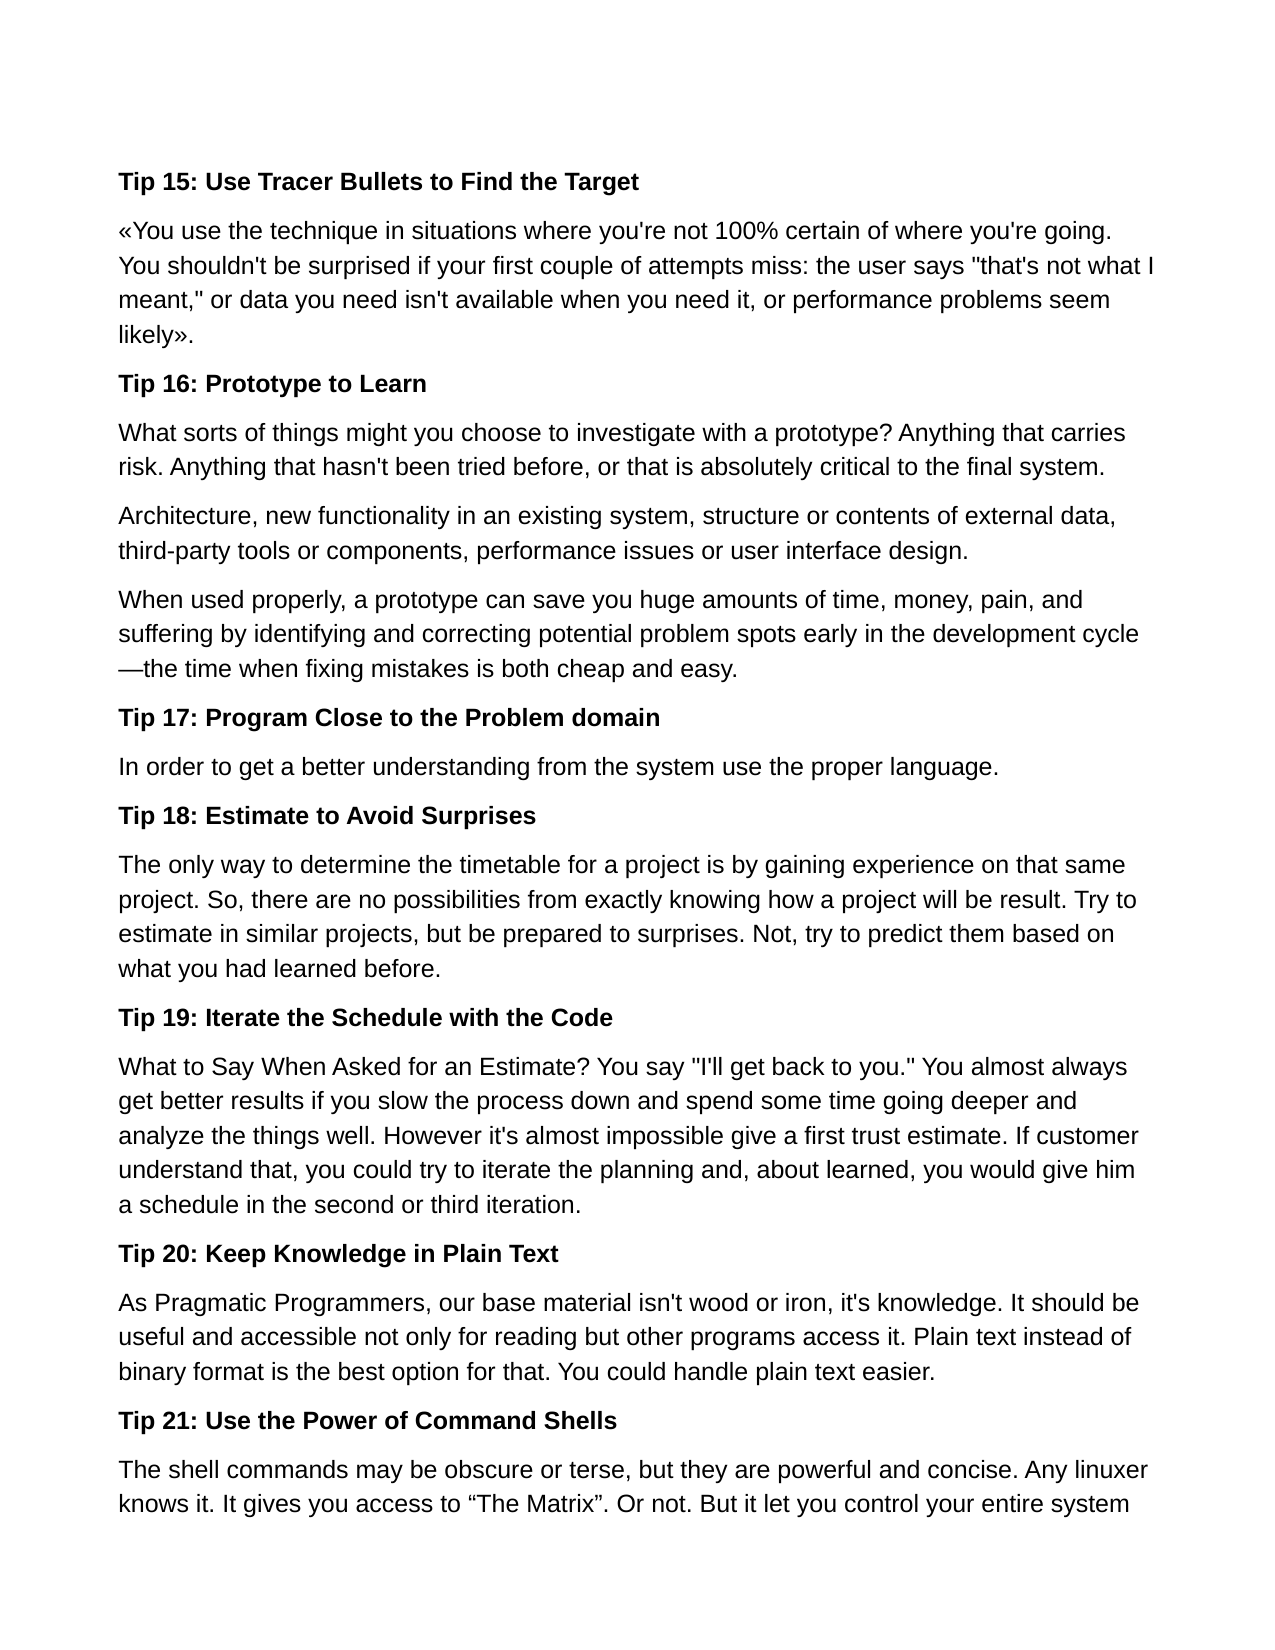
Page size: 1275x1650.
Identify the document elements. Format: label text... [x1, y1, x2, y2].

text When used properly, a prototype can save you huge amounts of time, money, pain, and suffering by identifying and correcting potential problem spots early in the development cycle—the time when fixing mistakes is both cheap and easy. [118, 585, 1157, 683]
text Tip 21: Use the Power of Command Shells [118, 1406, 1157, 1434]
text In order to get a better understanding from the system use the proper language. [118, 752, 1157, 781]
text Tip 19: Iterate the Schedule with the Code [118, 1003, 1157, 1031]
text The shell commands may be obscure or terse, but they are powerful and concise. Any linuxer knows it. It gives you access to “The Matrix”. Or not. But it let you control your entire system [118, 1455, 1157, 1518]
text As Pragmatic Programmers, our base material isn't wood or iron, it's knowledge. It should be useful and accessible not only for reading but other programs access it. Plain text instead of binary format is the best option for that. You could handle plain text easier. [118, 1288, 1157, 1385]
text What to Say When Asked for an Estimate? You say "I'll get back to you." You almost always get better results if you slow the process down and spend some time going deeper and analyze the things well. However it's almost impossible give a first trust estimate. If customer understand that, you could try to iterate the planning and, about learned, you would give him a schedule in the second or third iteration. [118, 1052, 1157, 1218]
text «You use the technique in situations where you're not 100% certain of where you're going. You shouldn't be surprised if your first couple of attempts miss: the user says "that's not what I meant," or data you need isn't available when you need it, or performance problems seem likely». [118, 216, 1157, 348]
text Tip 16: Prototype to Learn [118, 369, 1157, 397]
text Tip 20: Keep Knowledge in Plain Text [118, 1239, 1157, 1267]
text The only way to determine the timetable for a project is by gaining experience on that same project. So, there are no possibilities from exactly knowing how a project will be result. Try to estimate in similar projects, but be prepared to surprises. Not, try to predict them based on what you had learned before. [118, 850, 1157, 982]
text Architecture, new functionality in an existing system, structure or contents of external data, third-party tools or components, performance issues or user interface design. [118, 501, 1157, 564]
text What sorts of things might you choose to investigate with a prototype? Anything that carries risk. Anything that hasn't been tried before, or that is absolutely critical to the final system. [118, 418, 1157, 481]
text Tip 15: Use Tracer Bullets to Find the Target [118, 167, 1157, 196]
text Tip 18: Estimate to Avoid Surprises [118, 801, 1157, 830]
text Tip 17: Program Close to the Problem domain [118, 703, 1157, 732]
